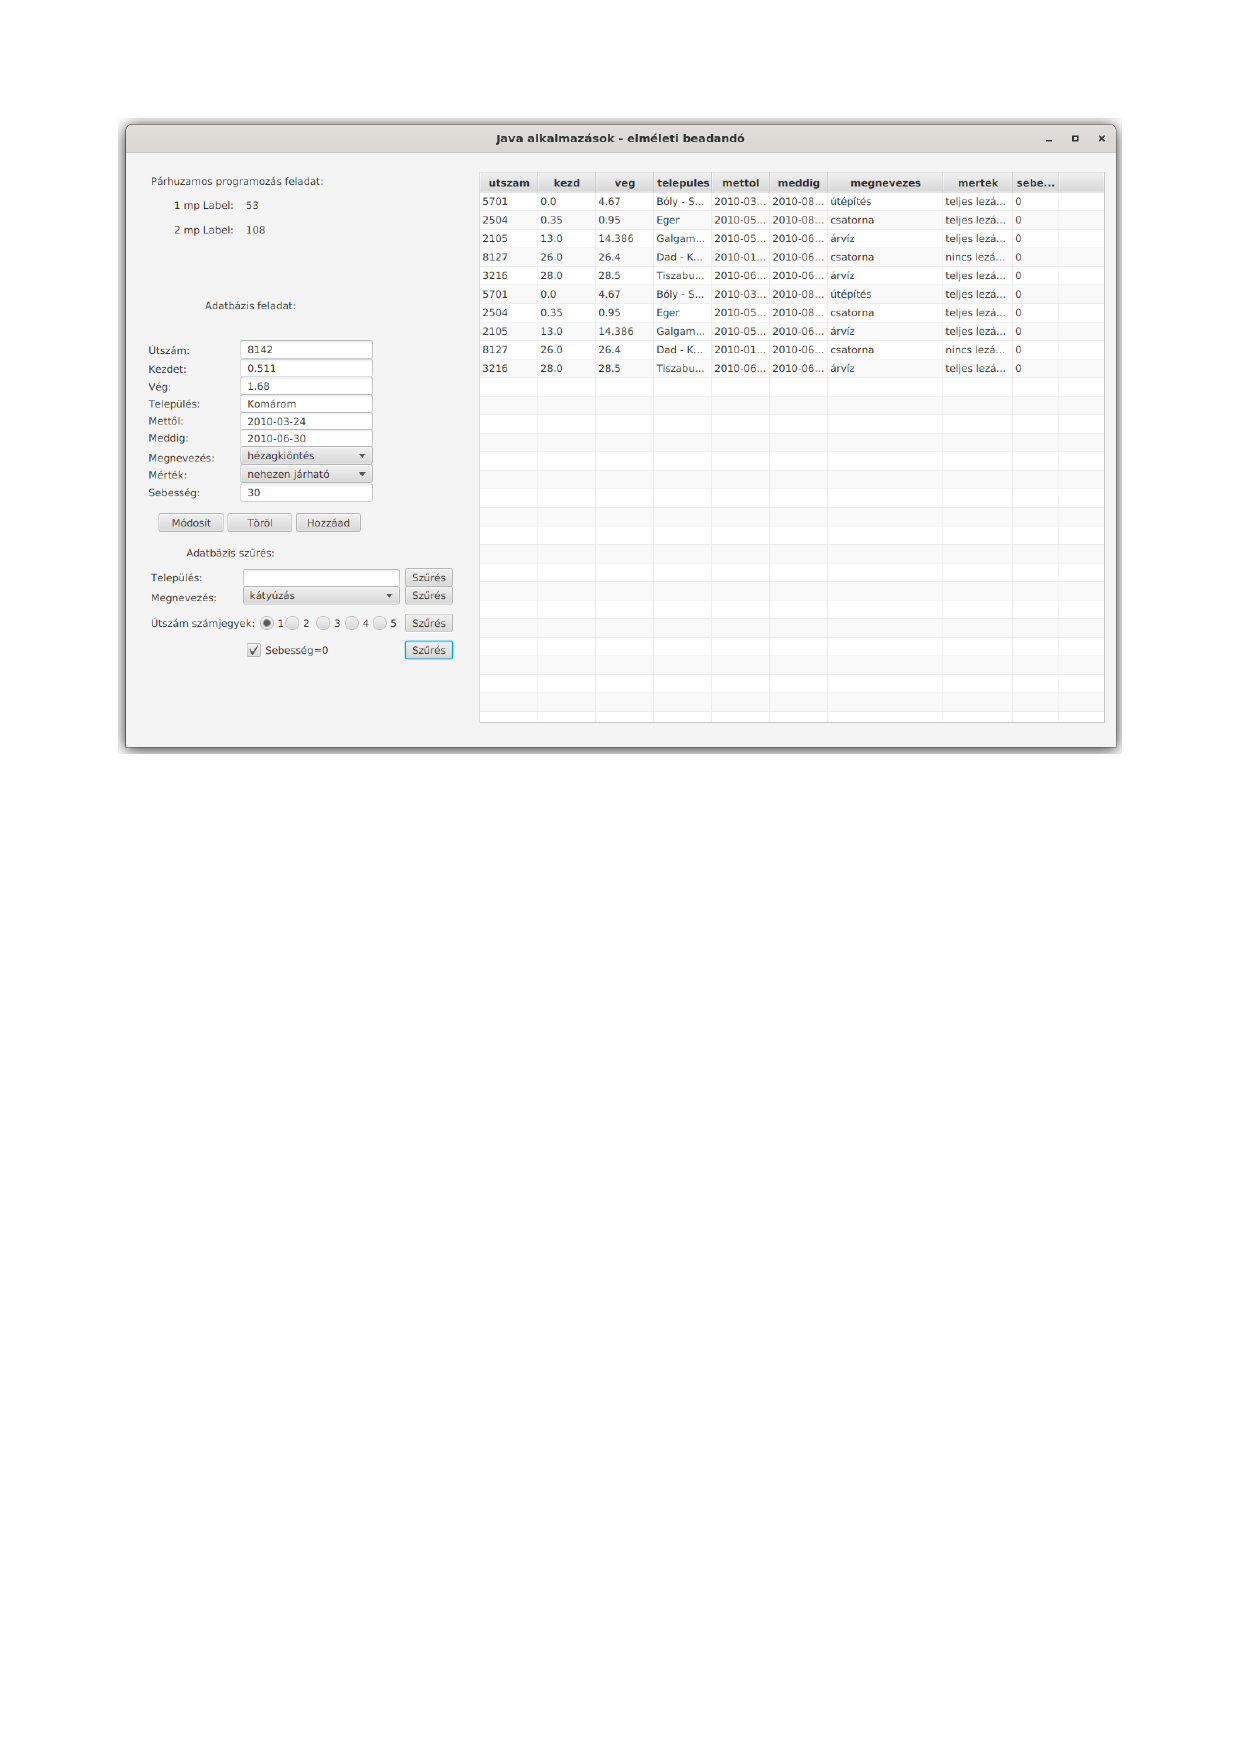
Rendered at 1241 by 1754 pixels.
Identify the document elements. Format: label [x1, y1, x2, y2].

picture [118, 118, 1123, 754]
